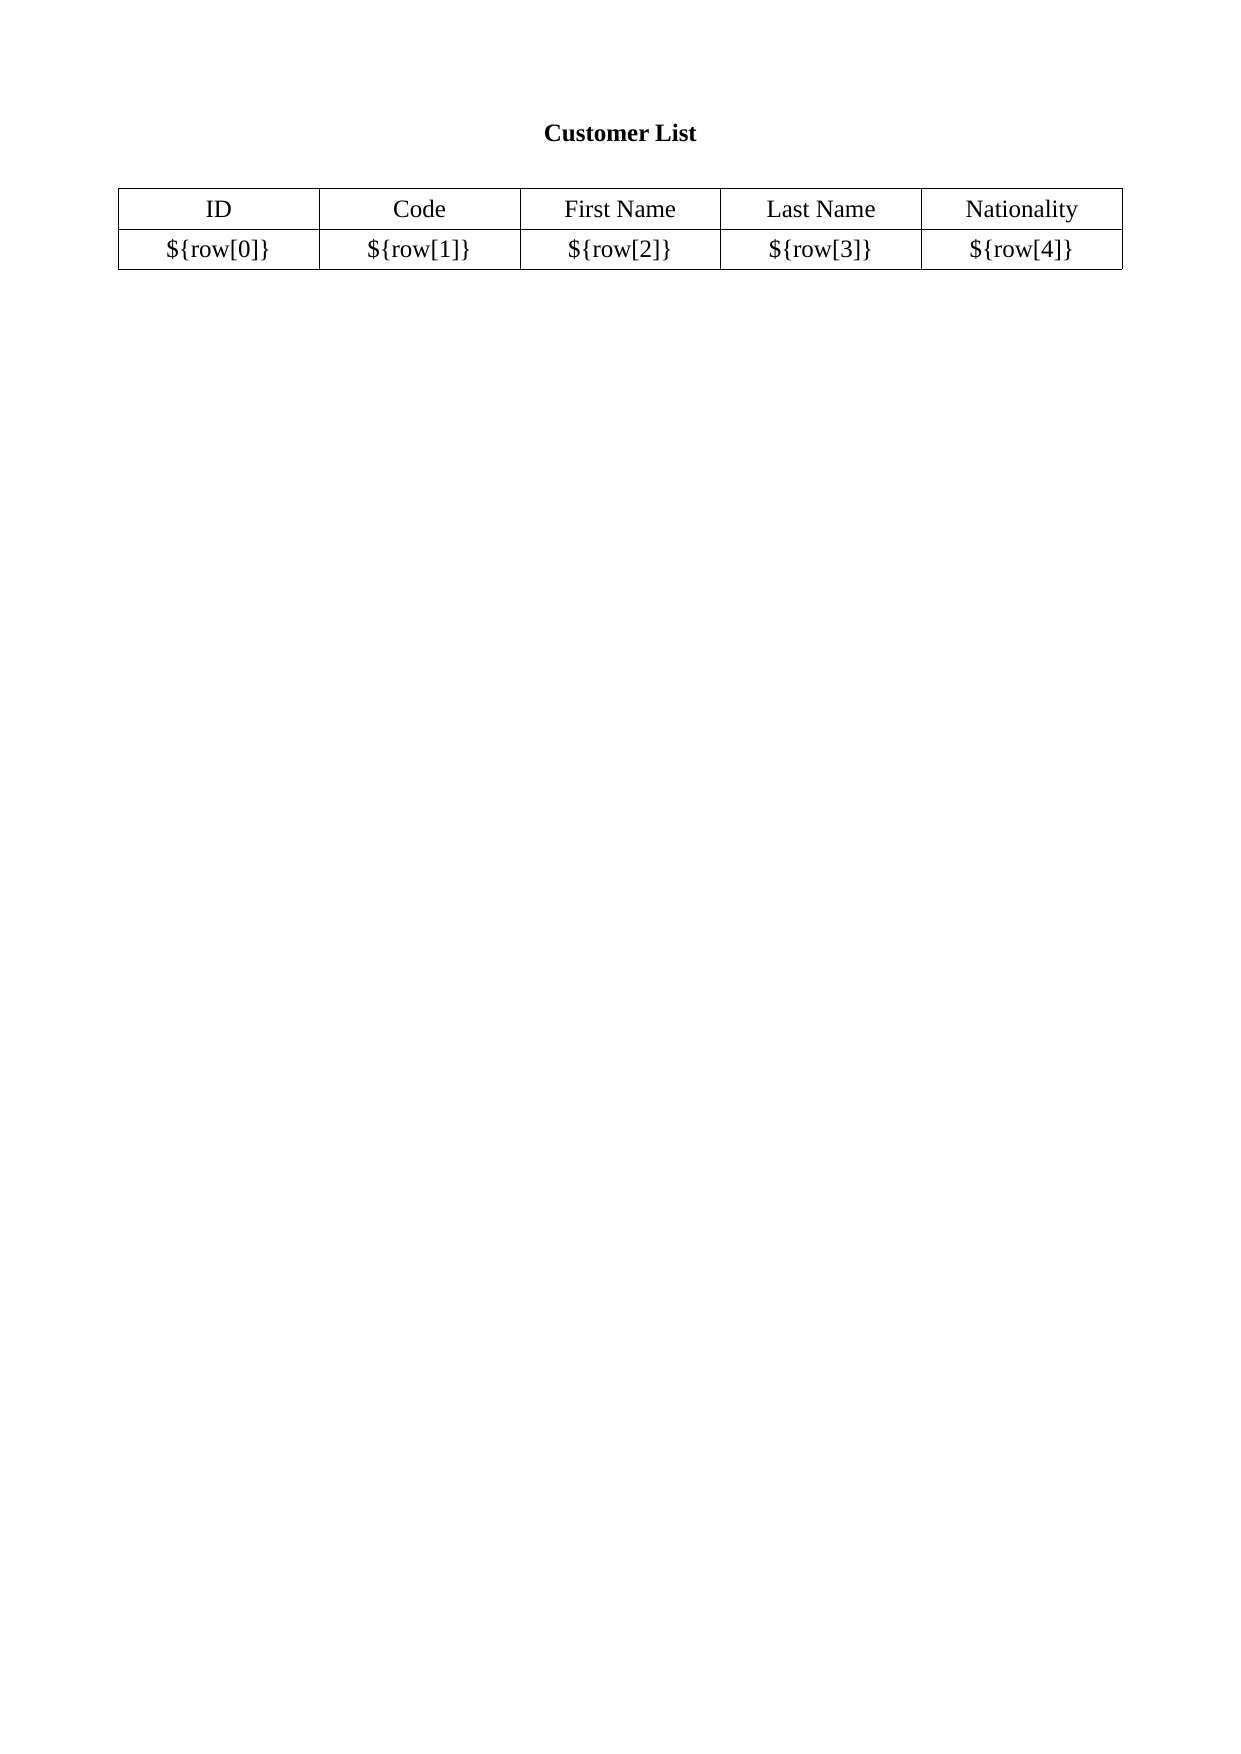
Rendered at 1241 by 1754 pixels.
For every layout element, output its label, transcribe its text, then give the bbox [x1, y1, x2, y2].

table_header Last Name [721, 189, 921, 228]
table_header ${row[1]} [320, 230, 520, 269]
table_header Code [320, 189, 520, 228]
table_header ${row[3]} [721, 230, 921, 269]
text Customer List [118, 118, 1122, 147]
table_header ${row[4]} [922, 230, 1122, 269]
table_header First Name [521, 189, 720, 228]
table_header Nationality [922, 189, 1122, 228]
table_header @table:table-row [#list listofcustomers as row] @/table:table-row [/#list] ${row[0]} [119, 230, 319, 269]
table_header ${row[2]} [521, 230, 720, 269]
table_header ID [119, 189, 319, 228]
